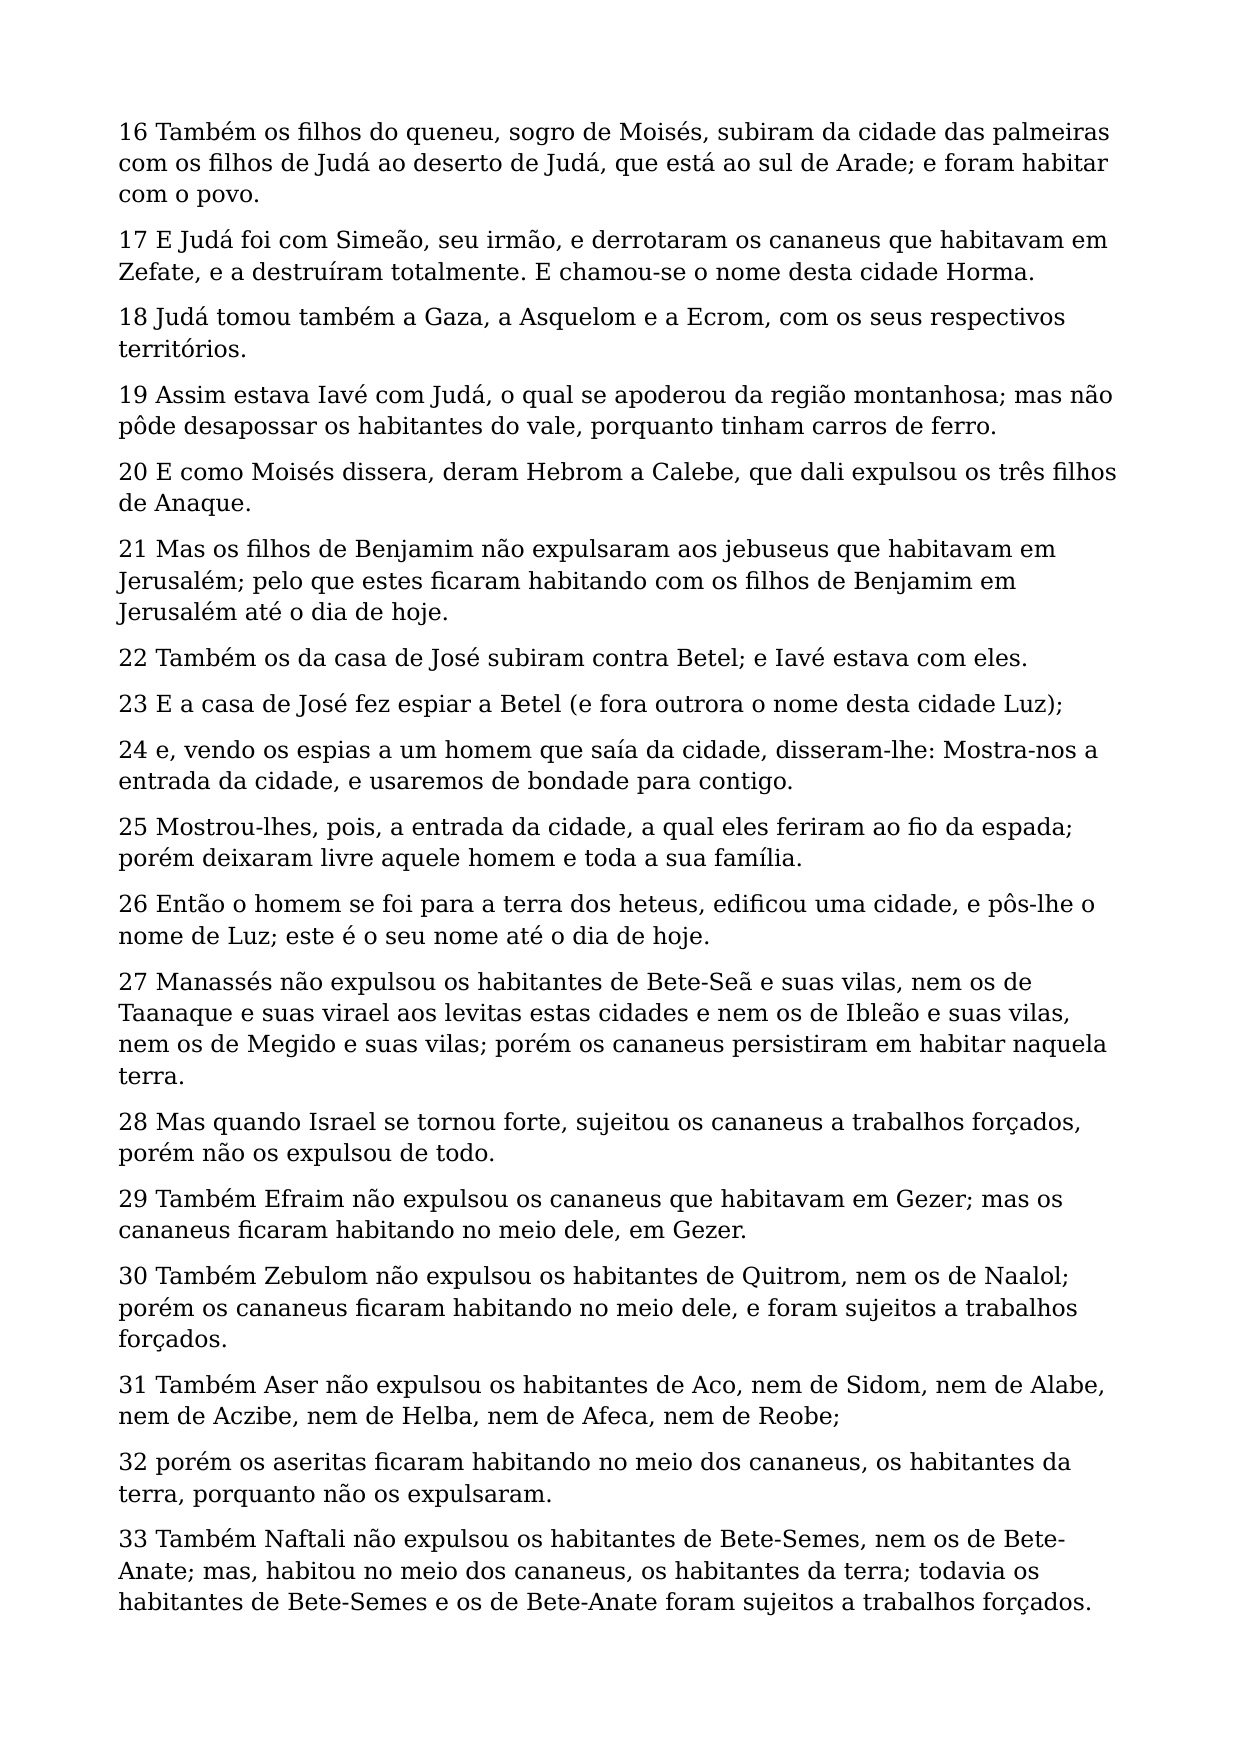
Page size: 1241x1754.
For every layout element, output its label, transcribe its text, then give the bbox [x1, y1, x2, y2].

text 26 Então o homem se foi para a terra dos heteus, edificou uma cidade, e pôs-lhe o nome de Luz; este é o seu nome até o dia de hoje. [118, 891, 1122, 950]
text 16 Também os filhos do queneu, sogro de Moisés, subiram da cidade das palmeiras com os filhos de Judá ao deserto de Judá, que está ao sul de Arade; e foram habitar com o povo. [118, 118, 1122, 208]
text 22 Também os da casa de José subiram contra Betel; e Iavé estava com eles. [118, 644, 1122, 672]
text 20 E como Moisés dissera, deram Hebrom a Calebe, que dali expulsou os três filhos de Anaque. [118, 459, 1122, 517]
text 28 Mas quando Israel se tornou forte, sujeitou os cananeus a trabalhos forçados, porém não os expulsou de todo. [118, 1108, 1122, 1167]
text 25 Mostrou-lhes, pois, a entrada da cidade, a qual eles feriram ao fio da espada; porém deixaram livre aquele homem e toda a sua família. [118, 814, 1122, 872]
text 33 Também Naftali não expulsou os habitantes de Bete-Semes, nem os de Bete-Anate; mas, habitou no meio dos cananeus, os habitantes da terra; todavia os habitantes de Bete-Semes e os de Bete-Anate foram sujeitos a trabalhos forçados. [118, 1526, 1122, 1616]
text 24 e, vendo os espias a um homem que saía da cidade, disseram-lhe: Mostra-nos a entrada da cidade, e usaremos de bondade para contigo. [118, 736, 1122, 795]
text 21 Mas os filhos de Benjamim não expulsaram aos jebuseus que habitavam em Jerusalém; pelo que estes ficaram habitando com os filhos de Benjamim em Jerusalém até o dia de hoje. [118, 536, 1122, 626]
text 18 Judá tomou também a Gaza, a Asquelom e a Ecrom, com os seus respectivos territórios. [118, 304, 1122, 363]
text 31 Também Aser não expulsou os habitantes de Aco, nem de Sidom, nem de Alabe, nem de Aczibe, nem de Helba, nem de Afeca, nem de Reobe; [118, 1372, 1122, 1430]
text 29 Também Efraim não expulsou os cananeus que habitavam em Gezer; mas os cananeus ficaram habitando no meio dele, em Gezer. [118, 1186, 1122, 1244]
text 19 Assim estava Iavé com Judá, o qual se apoderou da região montanhosa; mas não pôde desapossar os habitantes do vale, porquanto tinham carros de ferro. [118, 381, 1122, 440]
text 23 E a casa de José fez espiar a Betel (e fora outrora o nome desta cidade Luz); [118, 691, 1122, 718]
text 32 porém os aseritas ficaram habitando no meio dos cananeus, os habitantes da terra, porquanto não os expulsaram. [118, 1449, 1122, 1507]
text 17 E Judá foi com Simeão, seu irmão, e derrotaram os cananeus que habitavam em Zefate, e a destruíram totalmente. E chamou-se o nome desta cidade Horma. [118, 227, 1122, 285]
text 27 Manassés não expulsou os habitantes de Bete-Seã e suas vilas, nem os de Taanaque e suas virael aos levitas estas cidades e nem os de Ibleão e suas vilas, nem os de Megido e suas vilas; porém os cananeus persistiram em habitar naquela terra. [118, 968, 1122, 1090]
text 30 Também Zebulom não expulsou os habitantes de Quitrom, nem os de Naalol; porém os cananeus ficaram habitando no meio dele, e foram sujeitos a trabalhos forçados. [118, 1263, 1122, 1353]
